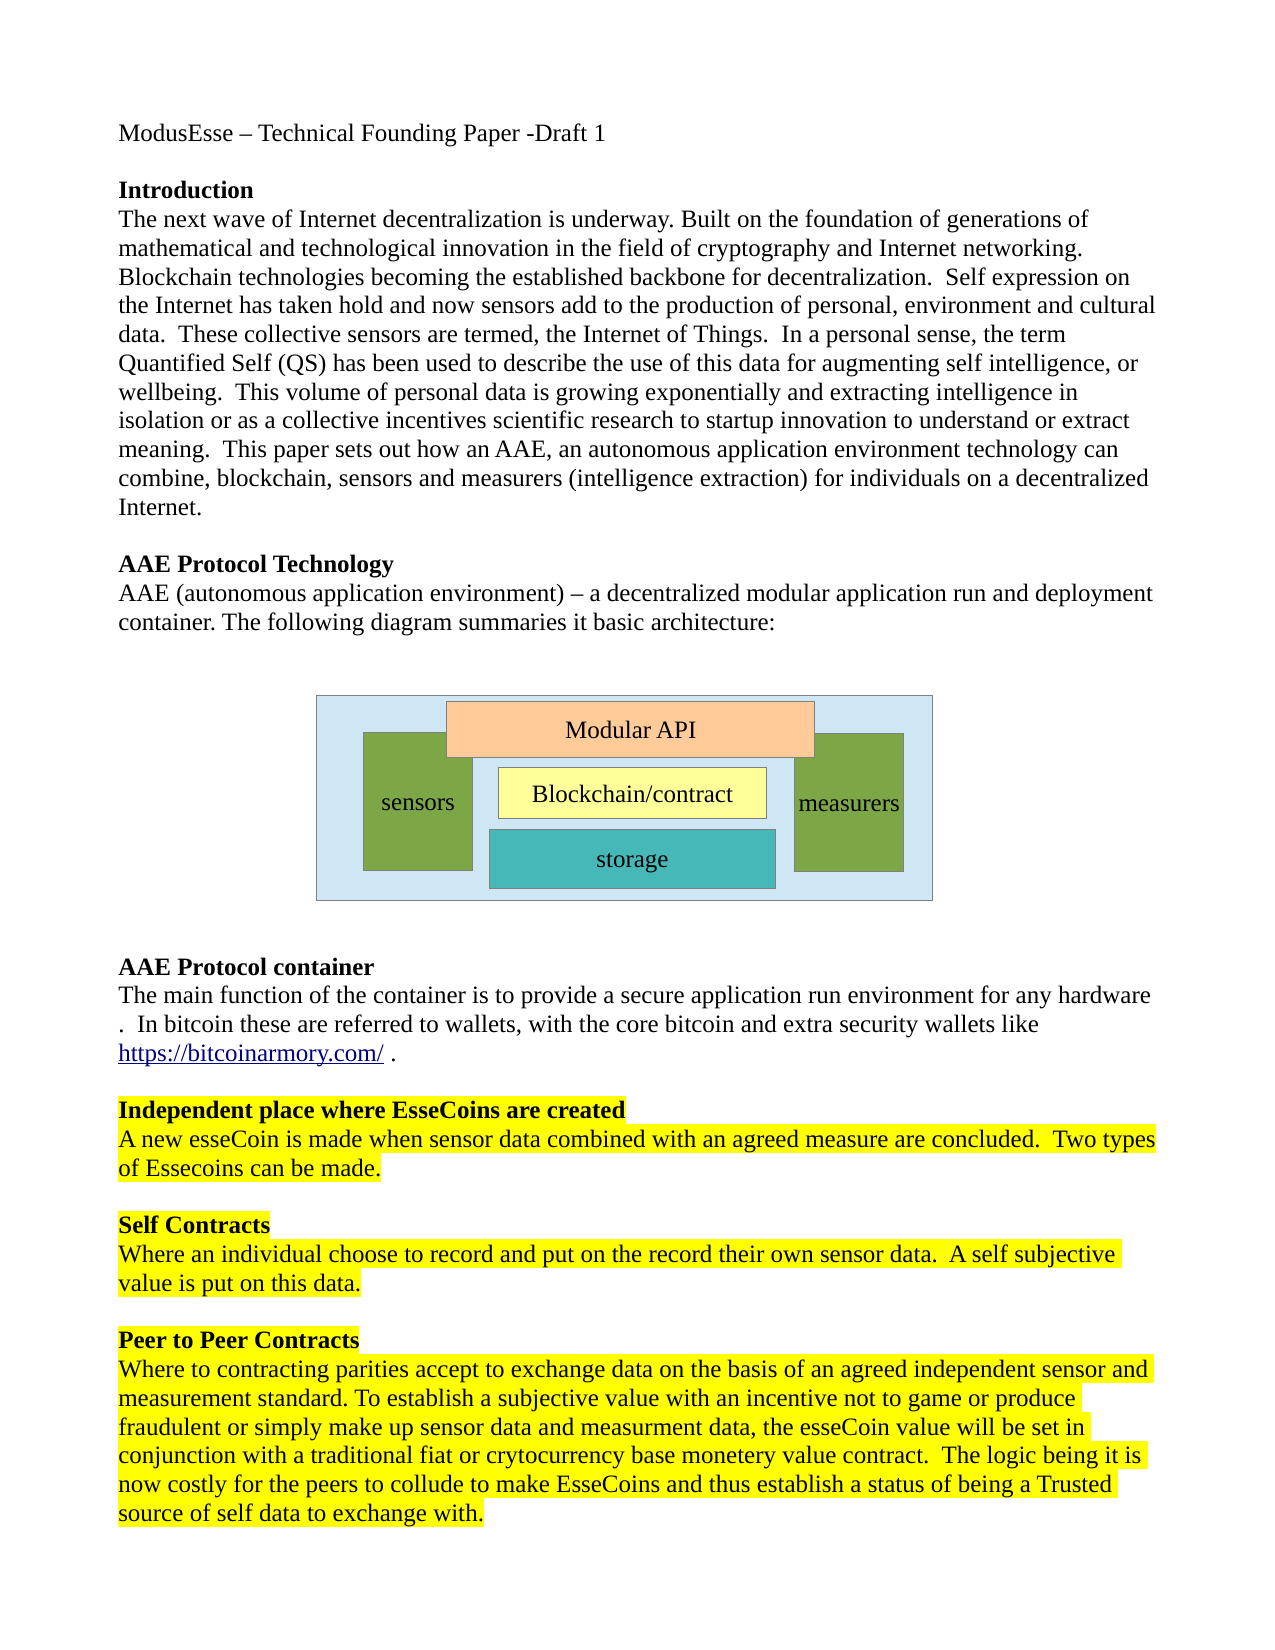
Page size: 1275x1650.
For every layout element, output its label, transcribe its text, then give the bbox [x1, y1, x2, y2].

text A new esseCoin is made when sensor data combined with an agreed measure are concluded. Two types of Essecoins can be made. [118, 1124, 1157, 1182]
text Self Contracts [118, 1211, 1157, 1239]
text The next wave of Internet decentralization is underway. Built on the foundation of generations of mathematical and technological innovation in the field of cryptography and Internet networking. Blockchain technologies becoming the established backbone for decentralization. Self expression on the Internet has taken hold and now sensors add to the production of personal, environment and cultural data. These collective sensors are termed, the Internet of Things. In a personal sense, the term Quantified Self (QS) has been used to describe the use of this data for augmenting self intelligence, or wellbeing. This volume of personal data is growing exponentially and extracting intelligence in isolation or as a collective incentives scientific research to startup innovation to understand or extract meaning. This paper sets out how an AAE, an autonomous application environment technology can combine, blockchain, sensors and measurers (intelligence extraction) for individuals on a decentralized Internet. [118, 204, 1157, 521]
text AAE (autonomous application environment) – a decentralized modular application run and deployment container. The following diagram summaries it basic architecture: [118, 578, 1157, 636]
text Independent place where EsseCoins are created [118, 1096, 1157, 1124]
text Where to contracting parities accept to exchange data on the basis of an agreed independent sensor and measurement standard. To establish a subjective value with an incentive not to game or produce fraudulent or simply make up sensor data and measurment data, the esseCoin value will be set in conjunction with a traditional fiat or crytocurrency base monetery value contract. The logic being it is now costly for the peers to collude to make EsseCoins and thus establish a status of being a Trusted source of self data to exchange with. [118, 1354, 1157, 1527]
text ModusEsse – Technical Founding Paper -Draft 1 [118, 118, 1157, 147]
text Peer to Peer Contracts [118, 1326, 1157, 1354]
text Introduction [118, 176, 1157, 204]
text AAE Protocol Technology [118, 549, 1157, 578]
text The main function of the container is to provide a secure application run environment for any hardware . In bitcoin these are referred to wallets, with the core bitcoin and extra security wallets like https://bitcoinarmory.com/ . [118, 981, 1157, 1067]
text Where an individual choose to record and put on the record their own sensor data. A self subjective value is put on this data. [118, 1239, 1157, 1297]
text AAE Protocol container [118, 952, 1157, 981]
